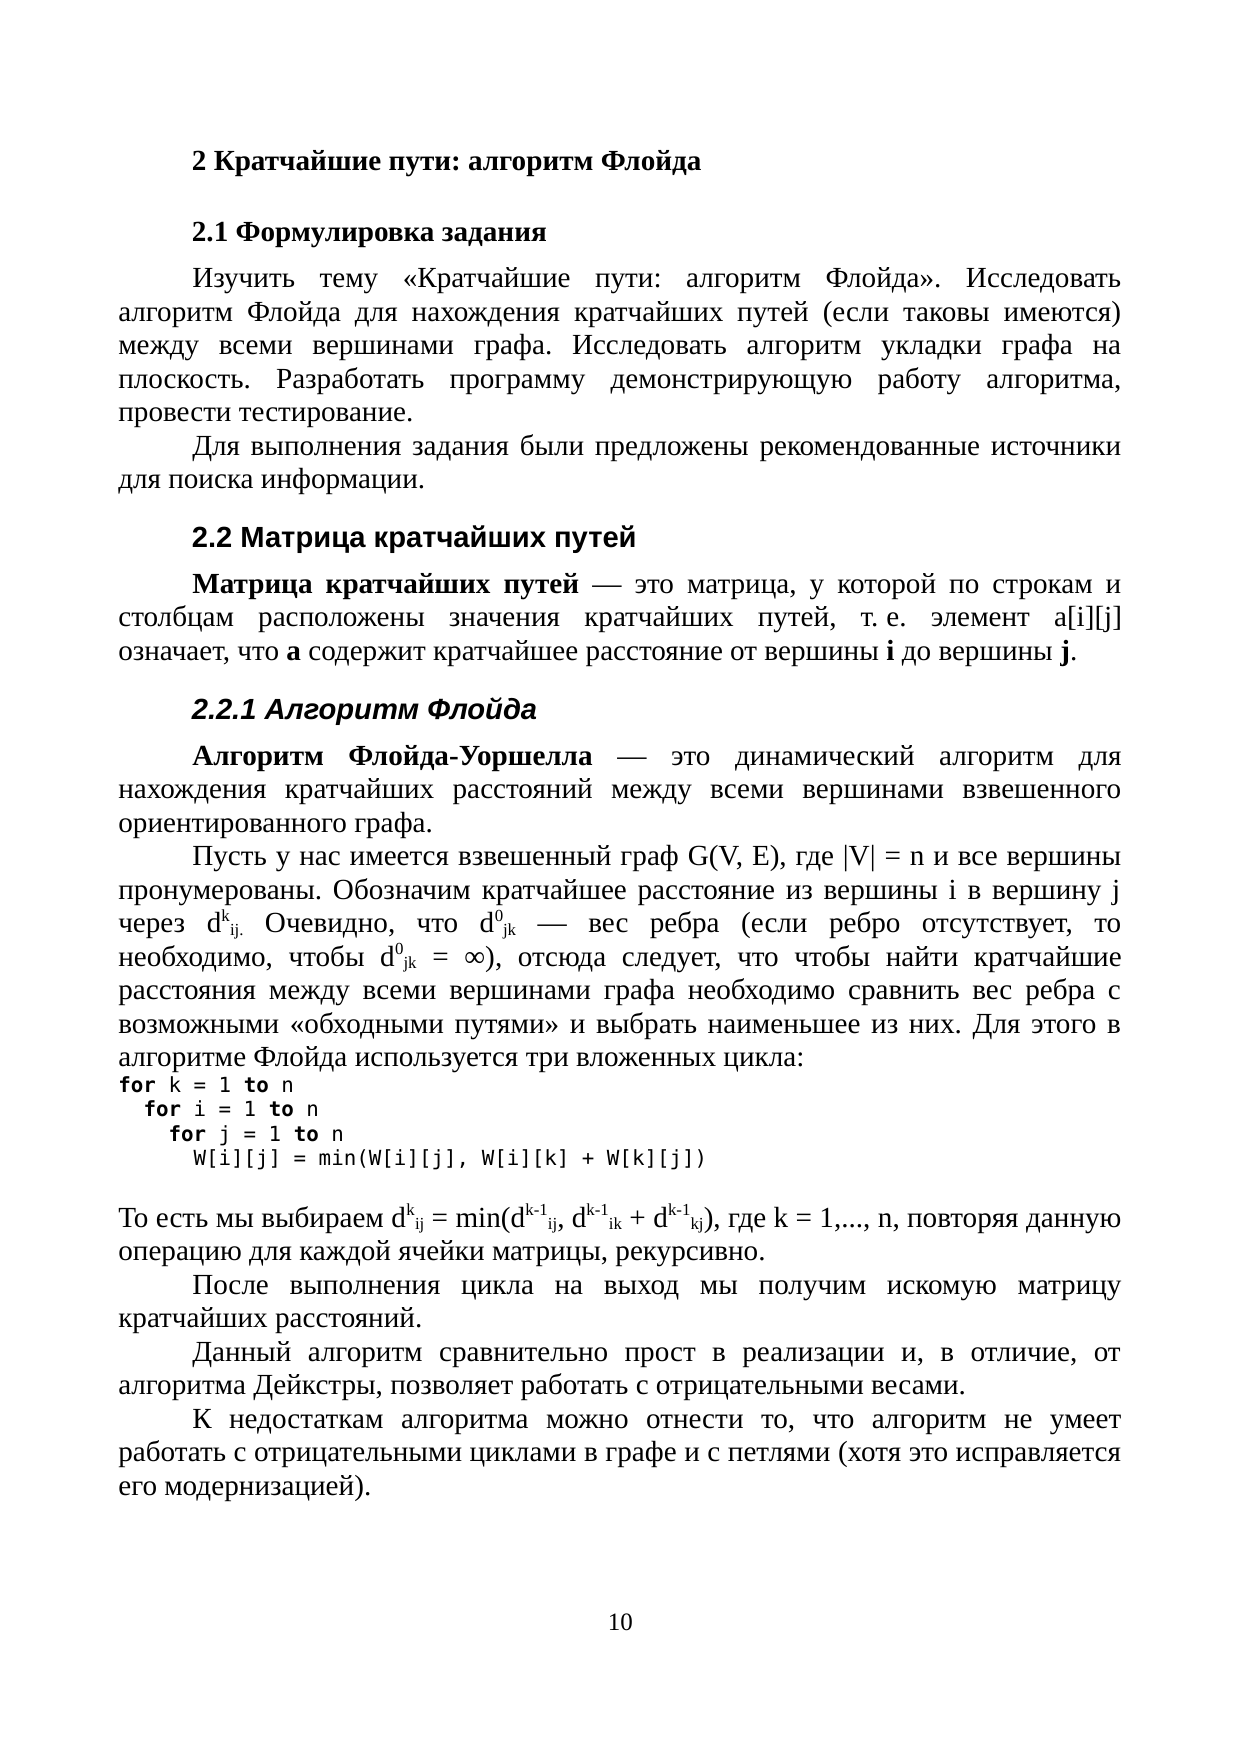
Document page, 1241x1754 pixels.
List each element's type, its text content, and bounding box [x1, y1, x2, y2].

text W[i][j] = min(W[i][j], W[i][k] + W[k][j]) [118, 1146, 1122, 1170]
subtitle 2 Кратчайшие пути: алгоритм Флойда [192, 143, 1122, 177]
subtitle 2.2 Матрица кратчайших путей [192, 520, 1122, 553]
subtitle 2.1 Формулировка задания [192, 214, 1122, 248]
text for i = 1 to n [118, 1097, 1122, 1122]
text То есть мы выбираем dkij = min(dk-1ij, dk-1ik + dk-1kj), где k = 1,..., n, повторяя данную операцию для каждой ячейки матрицы, рекурсивно. [118, 1200, 1122, 1267]
text for j = 1 to n [118, 1122, 1122, 1146]
text После выполнения цикла на выход мы получим искомую матрицу кратчайших расстояний. [118, 1267, 1122, 1334]
text Данный алгоритм сравнительно прост в реализации и, в отличие, от алгоритма Дейкстры, позволяет работать с отрицательными весами. [118, 1334, 1122, 1401]
text for k = 1 to n [118, 1073, 1122, 1097]
text Алгоритм Флойда-Уоршелла — это динамический алгоритм для нахождения кратчайших расстояний между всеми вершинами взвешенного ориентированного графа. [118, 738, 1122, 838]
text Для выполнения задания были предложены рекомендованные источники для поиска информации. [118, 428, 1122, 495]
text Изучить тему «Кратчайшие пути: алгоритм Флойда». Исследовать алгоритм Флойда для нахождения кратчайших путей (если таковы имеются) между всеми вершинами графа. Исследовать алгоритм укладки графа на плоскость. Разработать программу демонстрирующую работу алгоритма, провести тестирование. [118, 260, 1122, 428]
subtitle 2.2.1 Алгоритм Флойда [192, 692, 1122, 725]
text К недостаткам алгоритма можно отнести то, что алгоритм не умеет работать с отрицательными циклами в графе и с петлями (хотя это исправляется его модернизацией). [118, 1401, 1122, 1502]
text Пусть у нас имеется взвешенный граф G(V, E), где |V| = n и все вершины пронумерованы. Обозначим кратчайшее расстояние из вершины i в вершину j через dkij. Очевидно, что d0jk — вес ребра (если ребро отсутствует, то необходимо, чтобы d0jk = ∞), отсюда следует, что чтобы найти кратчайшие расстояния между всеми вершинами графа необходимо сравнить вес ребра с возможными «обходными путями» и выбрать наименьшее из них. Для этого в алгоритме Флойда используется три вложенных цикла: [118, 838, 1122, 1073]
text Матрица кратчайших путей — это матрица, у которой по строкам и столбцам расположены значения кратчайших путей, т. е. элемент a[i][j] означает, что a содержит кратчайшее расстояние от вершины i до вершины j. [118, 566, 1122, 667]
